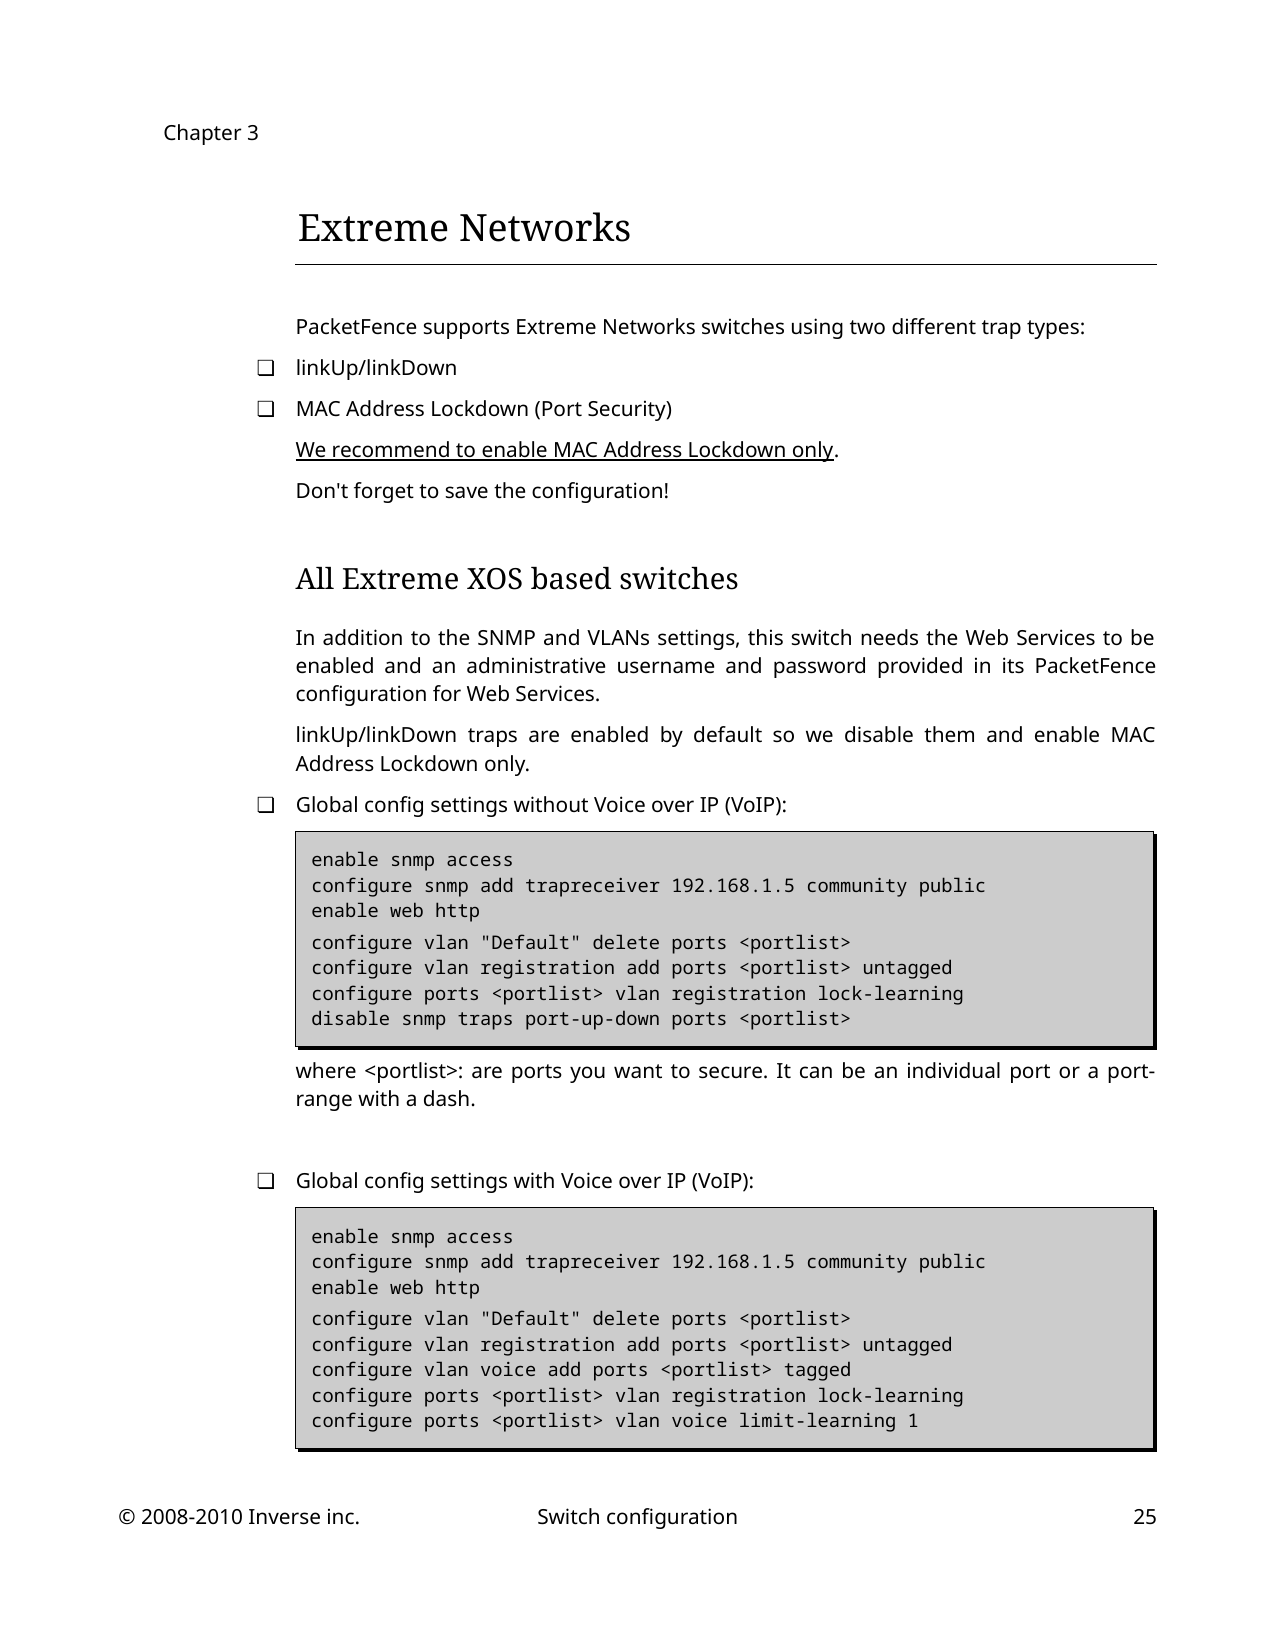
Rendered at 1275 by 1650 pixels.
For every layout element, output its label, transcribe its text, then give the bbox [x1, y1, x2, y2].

text In addition to the SNMP and VLANs settings, this switch needs the Web Services to be enabled and an administrative username and password provided in its PacketFence configuration for Web Services. [295, 623, 1157, 708]
list ❏ linkUp/linkDown [256, 353, 1157, 382]
text where <portlist>: are ports you want to secure. It can be an individual port or a port-range with a dash. [295, 1056, 1157, 1113]
list ❏ Global config settings without Voice over IP (VoIP): [256, 790, 1157, 818]
text enable snmp access configure snmp add trapreceiver 192.168.1.5 community public enable web http [296, 1208, 1153, 1289]
subtitle Extreme Networks [295, 201, 1157, 264]
list ❏ Global config settings with Voice over IP (VoIP): [256, 1166, 1157, 1194]
text PacketFence supports Extreme Networks switches using two different trap types: [295, 312, 1157, 341]
subtitle All Extreme XOS based switches [295, 558, 1157, 598]
text We recommend to enable MAC Address Lockdown only. [295, 435, 1157, 464]
text Don't forget to save the configuration! [295, 476, 1157, 505]
text enable snmp access configure snmp add trapreceiver 192.168.1.5 community public enable web http [296, 832, 1153, 913]
text linkUp/linkDown traps are enabled by default so we disable them and enable MAC Address Lockdown only. [295, 720, 1157, 777]
text configure vlan "Default" delete ports <portlist> configure vlan registration add ports <portlist> untagged configure vlan voice add ports <portlist> tagged configure ports <portlist> vlan registration lock-learning configure ports <portlist> vlan voice limit-learning 1 [296, 1289, 1153, 1448]
list ❏ MAC Address Lockdown (Port Security) [256, 394, 1157, 423]
text configure vlan "Default" delete ports <portlist> configure vlan registration add ports <portlist> untagged configure ports <portlist> vlan registration lock-learning disable snmp traps port-up-down ports <portlist> [296, 913, 1153, 1046]
